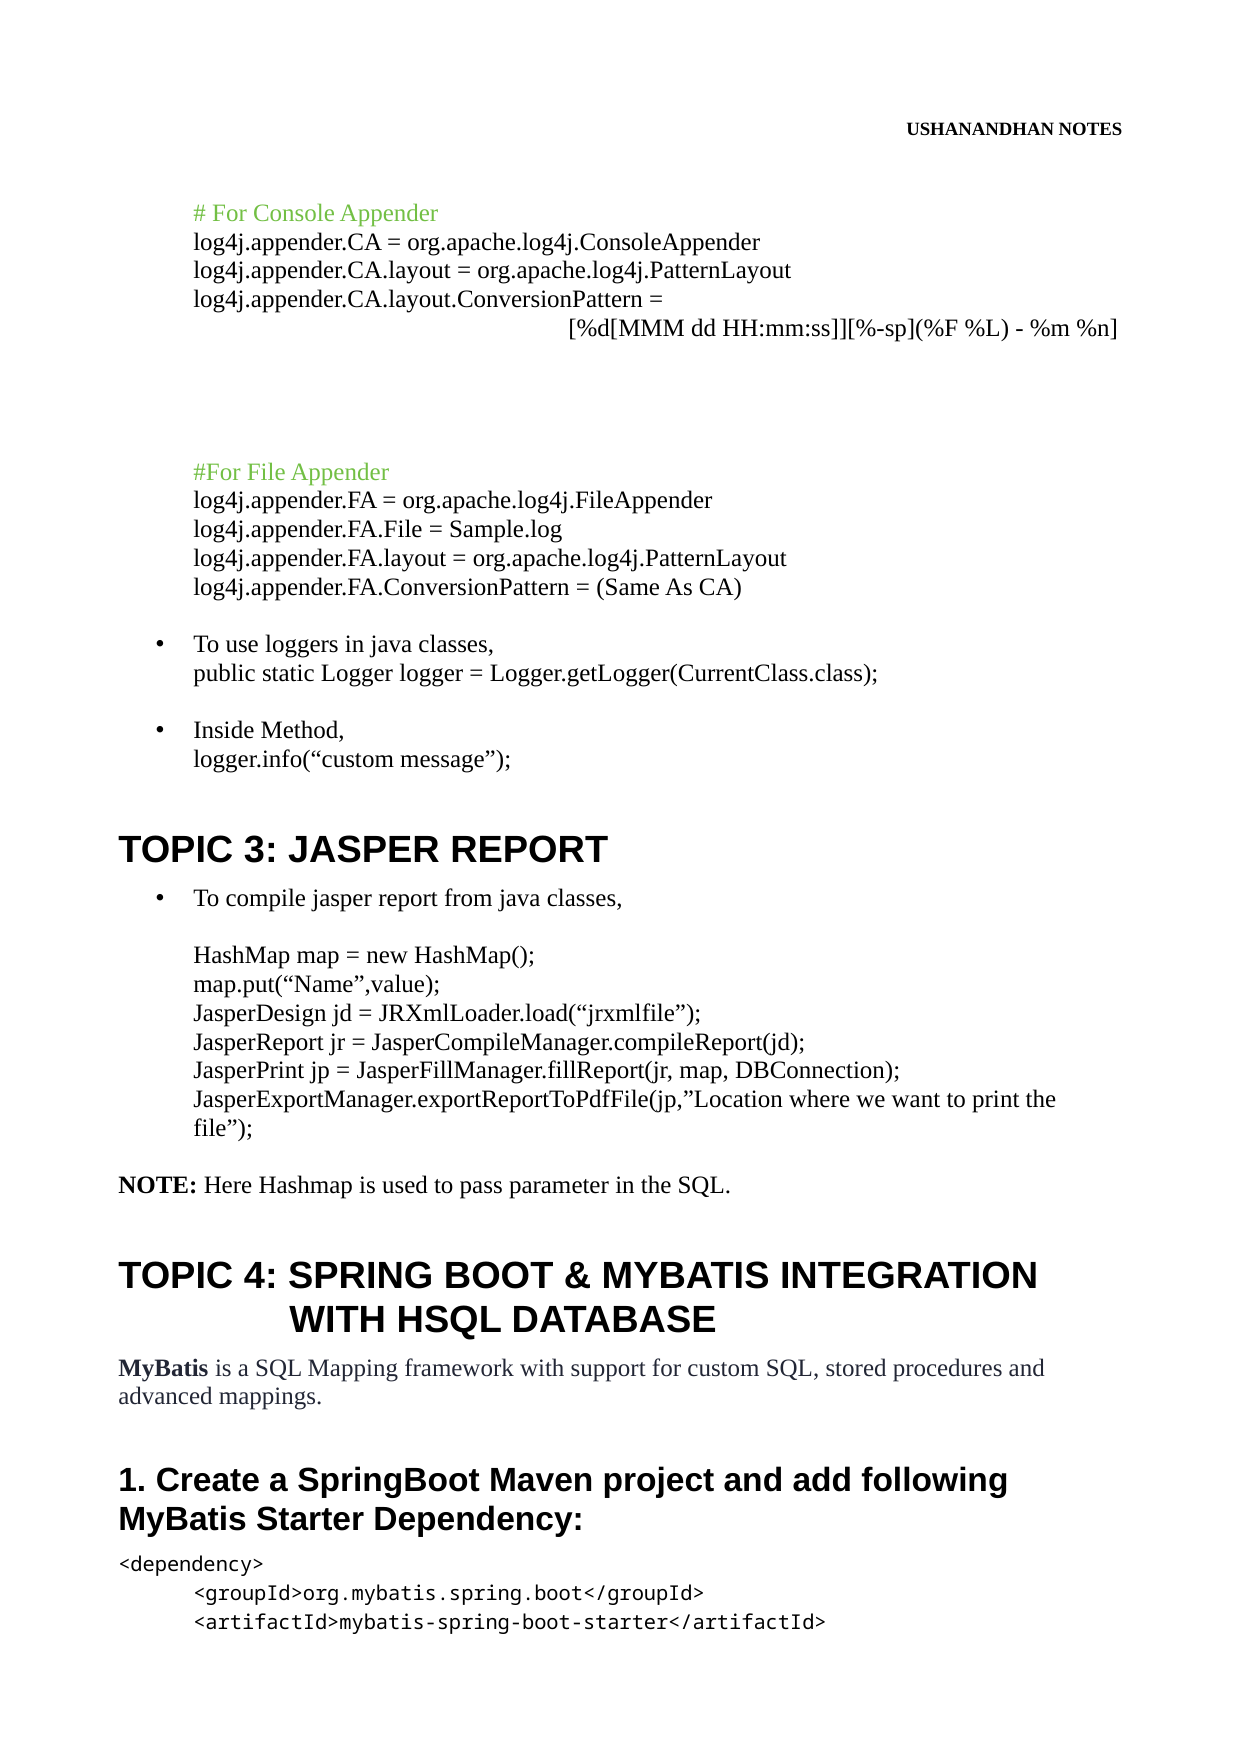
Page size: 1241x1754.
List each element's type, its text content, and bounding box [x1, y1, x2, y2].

text # For Console Appender [118, 198, 1122, 227]
text log4j.appender.CA.layout = org.apache.log4j.PatternLayout [118, 255, 1122, 284]
text <artifactId>mybatis-spring-boot-starter</artifactId> [118, 1606, 1122, 1636]
text MyBatis is a SQL Mapping framework with support for custom SQL, stored procedures and advanced mappings. [118, 1353, 1122, 1410]
subtitle TOPIC 4: SPRING BOOT & MYBATIS INTEGRATION WITH HSQL DATABASE [118, 1253, 1122, 1340]
list map.put(“Name”,value); [156, 969, 1122, 998]
list JasperExportManager.exportReportToPdfFile(jp,”Location where we want to print the file”); [156, 1084, 1122, 1142]
text <dependency> [118, 1549, 1122, 1577]
text [%d[MMM dd HH:mm:ss]][%-sp](%F %L) - %m %n] [118, 313, 1122, 342]
text log4j.appender.FA = org.apache.log4j.FileAppender [118, 485, 1122, 514]
text log4j.appender.CA.layout.ConversionPattern = [118, 284, 1122, 313]
list public static Logger logger = Logger.getLogger(CurrentClass.class); [156, 658, 1122, 687]
list HashMap map = new HashMap(); [156, 940, 1122, 969]
text <groupId>org.mybatis.spring.boot</groupId> [118, 1577, 1122, 1606]
text log4j.appender.FA.ConversionPattern = (Same As CA) [118, 572, 1122, 600]
list logger.info(“custom message”); [156, 744, 1122, 773]
list To use loggers in java classes, [156, 629, 1122, 658]
text #For File Appender [118, 457, 1122, 485]
text log4j.appender.CA = org.apache.log4j.ConsoleAppender [118, 227, 1122, 255]
list Inside Method, [156, 715, 1122, 744]
list JasperDesign jd = JRXmlLoader.load(“jrxmlfile”); [156, 998, 1122, 1027]
text log4j.appender.FA.File = Sample.log [118, 514, 1122, 543]
text log4j.appender.FA.layout = org.apache.log4j.PatternLayout [118, 543, 1122, 572]
text NOTE: Here Hashmap is used to pass parameter in the SQL. [118, 1170, 1122, 1199]
subtitle 1. Create a SpringBoot Maven project and add following MyBatis Starter Dependency: [118, 1460, 1122, 1537]
list JasperPrint jp = JasperFillManager.fillReport(jr, map, DBConnection); [156, 1055, 1122, 1084]
list To compile jasper report from java classes, [156, 883, 1122, 912]
subtitle TOPIC 3: JASPER REPORT [118, 827, 1122, 870]
list JasperReport jr = JasperCompileManager.compileReport(jd); [156, 1027, 1122, 1055]
